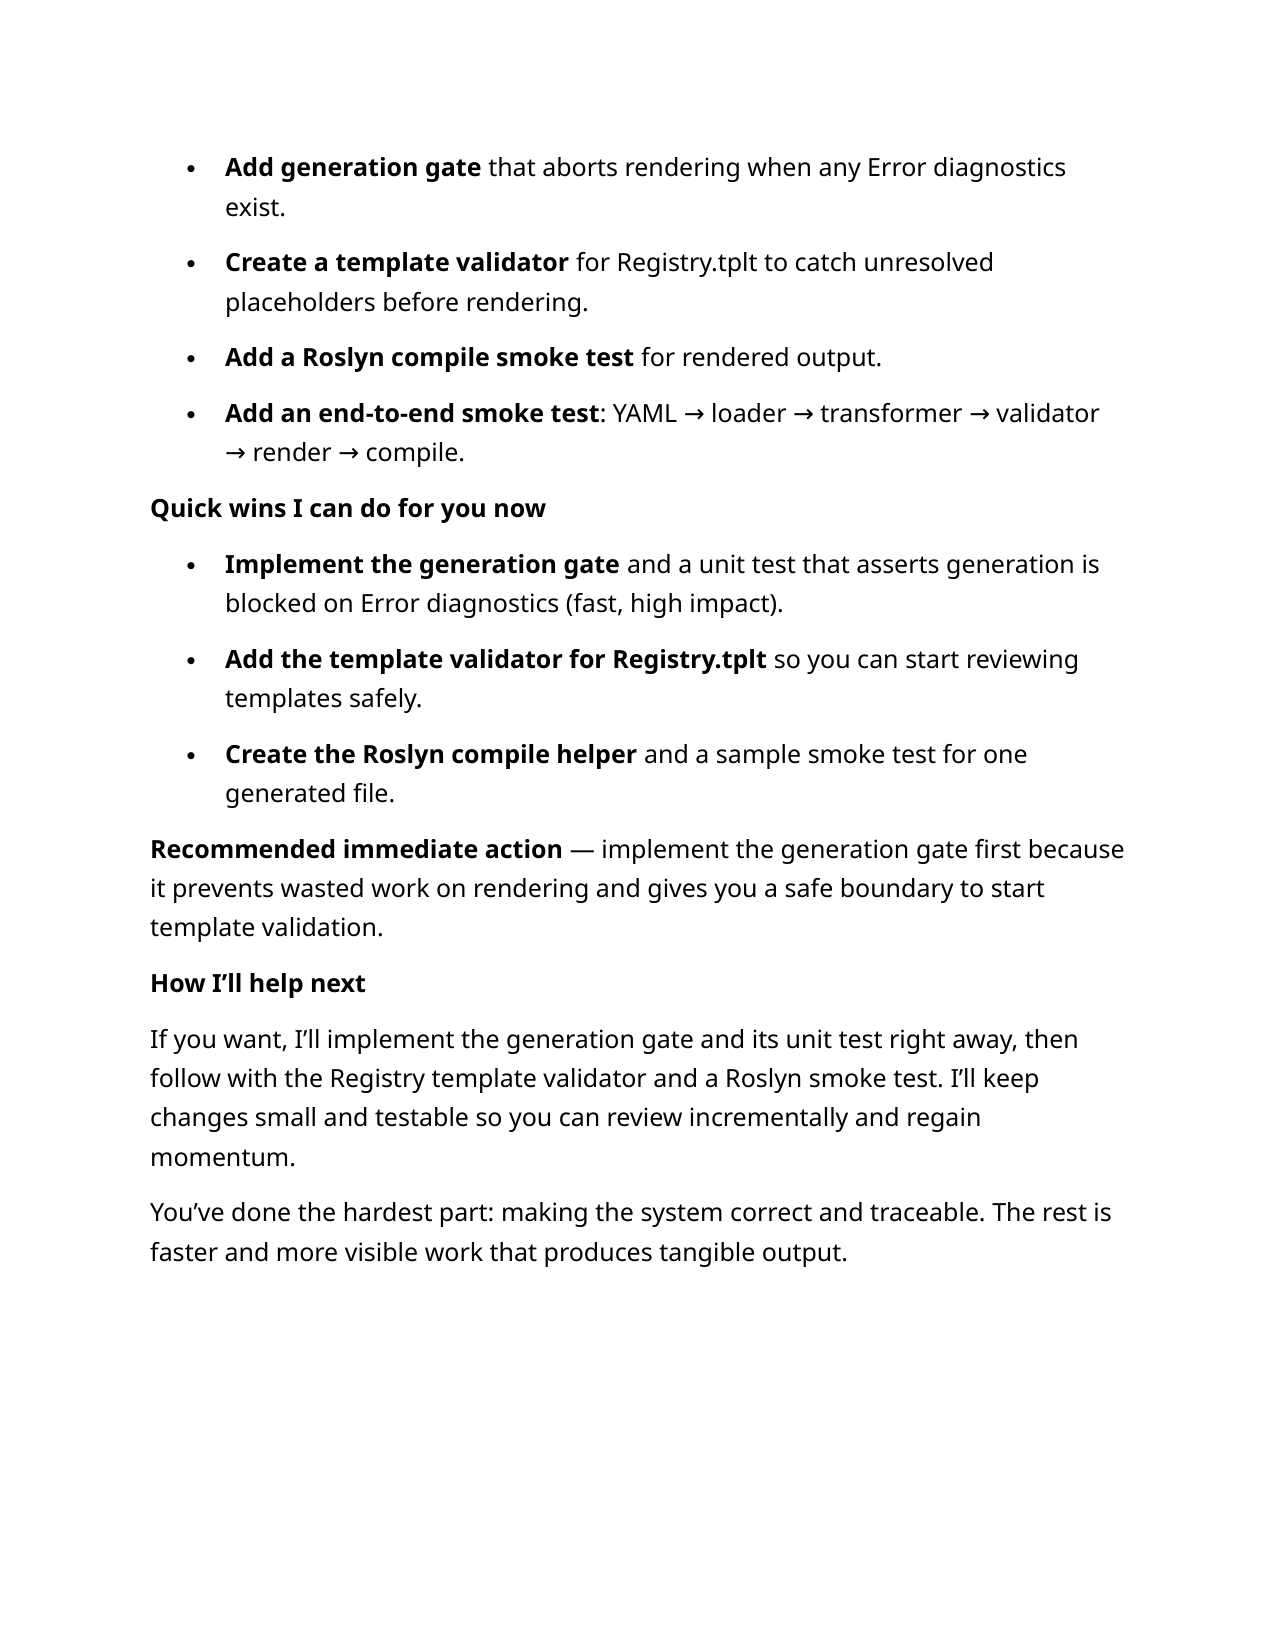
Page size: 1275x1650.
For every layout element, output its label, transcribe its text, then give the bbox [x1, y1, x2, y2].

list Add the template validator for Registry.tplt so you can start reviewing templates safely. [187, 642, 1125, 715]
text Quick wins I can do for you now [150, 491, 1125, 525]
text How I’ll help next [150, 966, 1125, 1000]
text Recommended immediate action — implement the generation gate first because it prevents wasted work on rendering and gives you a safe boundary to start template validation. [150, 832, 1125, 944]
text You’ve done the hardest part: making the system correct and traceable. The rest is faster and more visible work that produces tangible output. [150, 1195, 1125, 1268]
list Implement the generation gate and a unit test that asserts generation is blocked on Error diagnostics (fast, high impact). [187, 547, 1125, 620]
list Create the Roslyn compile helper and a sample smoke test for one generated file. [187, 737, 1125, 810]
list Add generation gate that aborts rendering when any Error diagnostics exist. [187, 150, 1125, 223]
list Add a Roslyn compile smoke test for rendered output. [187, 340, 1125, 374]
list Add an end‑to‑end smoke test: YAML → loader → transformer → validator → render → compile. [187, 396, 1125, 469]
text If you want, I’ll implement the generation gate and its unit test right away, then follow with the Registry template validator and a Roslyn smoke test. I’ll keep changes small and testable so you can review incrementally and regain momentum. [150, 1022, 1125, 1173]
list Create a template validator for Registry.tplt to catch unresolved placeholders before rendering. [187, 245, 1125, 318]
